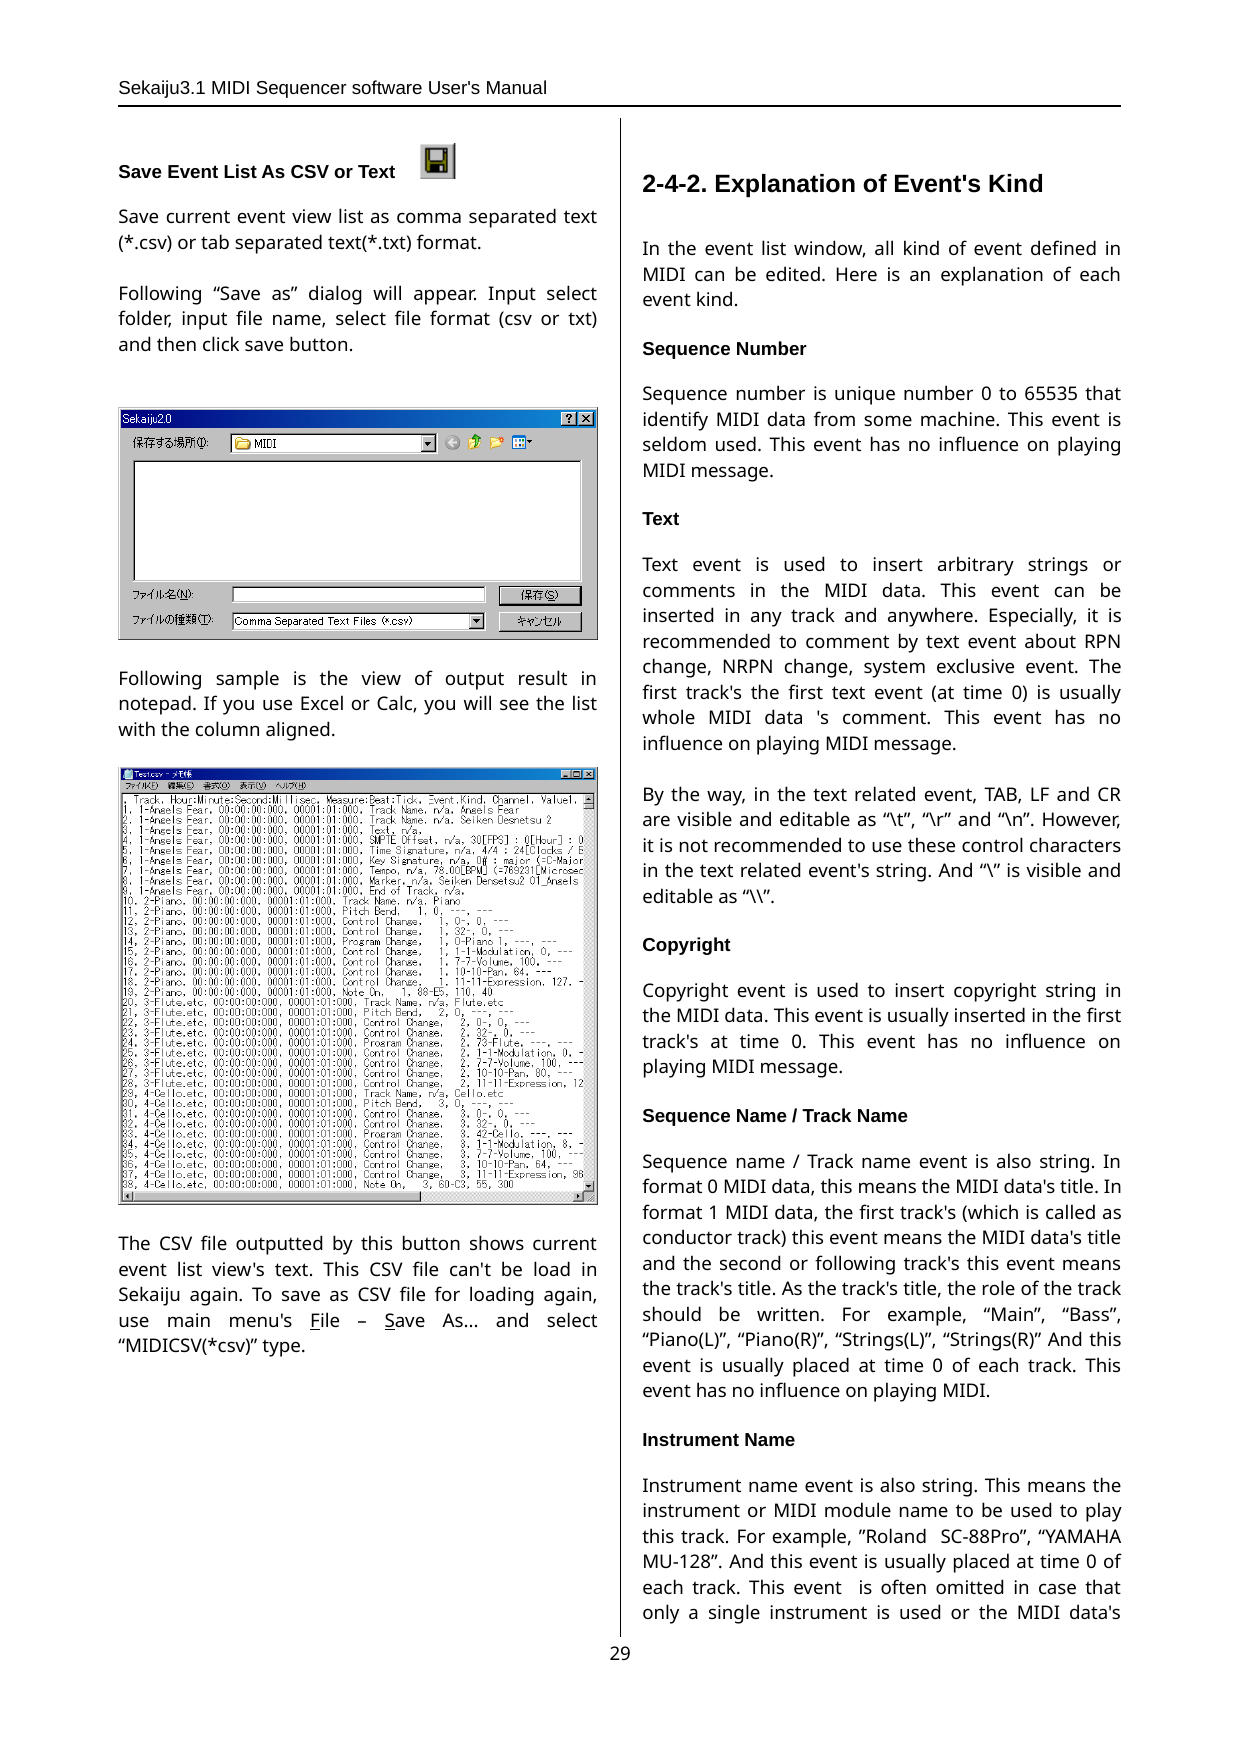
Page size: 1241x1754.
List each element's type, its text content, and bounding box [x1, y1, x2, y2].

text Instrument name event is also string. This means the instrument or MIDI module name to be used to play this track. For example, ”Roland SC-88Pro”, “YAMAHA MU-128”. And this event is usually placed at time 0 of each track. This event is often omitted in case that only a single instrument is used or the MIDI data's [642, 1472, 1122, 1625]
subtitle 2-4-2. Explanation of Event's Kind [642, 169, 1122, 197]
text Copyright event is used to insert copyright string in the MIDI data. This event is usually inserted in the first track's at time 0. This event has no influence on playing MIDI message. [642, 977, 1122, 1079]
text Following “Save as” dialog will appear. Input select folder, input file name, select file format (csv or txt) and then click save button. [118, 280, 598, 357]
text Sequence number is unique number 0 to 65535 that identify MIDI data from some machine. This event is seldom used. This event has no influence on playing MIDI message. [642, 381, 1122, 483]
text The CSV file outputted by this button shows current event list view's text. This CSV file can't be load in Sekaiju again. To save as CSV file for loading again, use main menu's File – Save As... and select “MIDICSV(*csv)” type. [118, 1230, 598, 1358]
picture [118, 407, 598, 640]
text Copyright [642, 934, 1122, 956]
text Text event is used to insert arbitrary strings or comments in the MIDI data. This event can be inserted in any track and anywhere. Especially, it is recommended to comment by text event about RPN change, NRPN change, system exclusive event. The first track's the first text event (at time 0) is usually whole MIDI data 's comment. This event has no influence on playing MIDI message. [642, 551, 1122, 756]
text Sequence name / Track name event is also string. In format 0 MIDI data, this means the MIDI data's title. In format 1 MIDI data, the first track's (which is called as conductor track) this event means the MIDI data's title and the second or following track's this event means the track's title. As the track's title, the role of the track should be written. For example, “Main”, “Bass”, “Piano(L)”, “Piano(R)”, “Strings(L)”, “Strings(R)” And this event is usually placed at time 0 of each track. This event has no influence on playing MIDI. [642, 1148, 1122, 1403]
picture [118, 767, 598, 1205]
text Sequence Number [642, 337, 1122, 359]
text Save Event List As CSV or Text [118, 144, 598, 182]
text Sequence Name / Track Name [642, 1105, 1122, 1126]
text In the event list window, all kind of event defined in MIDI can be edited. Here is an explanation of each event kind. [642, 235, 1122, 312]
text By the way, in the text related event, TAB, LF and CR are visible and editable as “\t”, “\r” and “\n”. However, it is not recommended to use these control characters in the text related event's string. And “\” is visible and editable as “\\”. [642, 781, 1122, 909]
text Following sample is the view of output result in notepad. If you use Excel or Calc, you will see the list with the column aligned. [118, 665, 598, 742]
text Save current event view list as comma separated text (*.csv) or tab separated text(*.txt) format. [118, 204, 598, 255]
text Text [642, 508, 1122, 530]
text Instrument Name [642, 1429, 1122, 1450]
